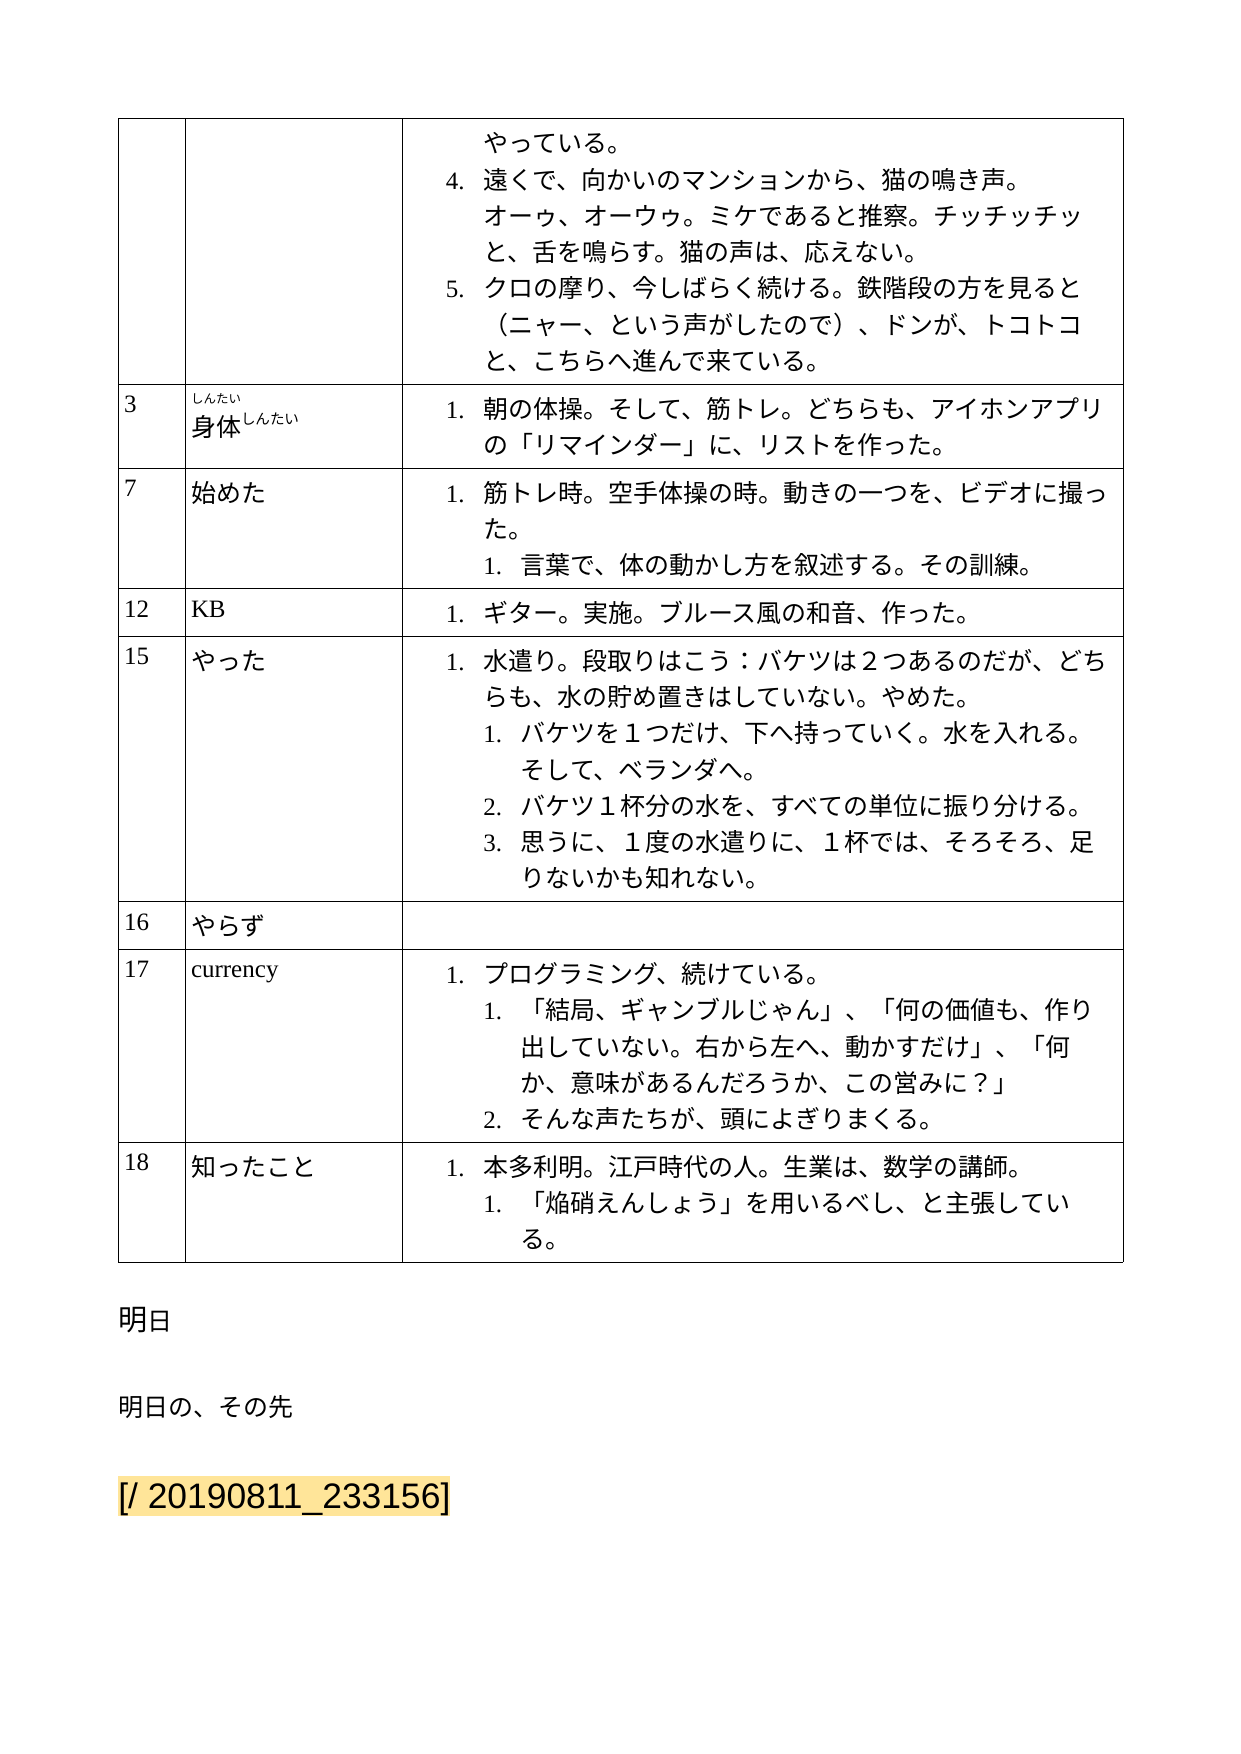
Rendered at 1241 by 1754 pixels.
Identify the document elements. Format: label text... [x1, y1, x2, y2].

table_cell やらず [186, 902, 402, 949]
text [/ 20190811_233156] [118, 1476, 1122, 1516]
table_cell 17 [119, 950, 185, 1142]
table_cell [186, 119, 402, 383]
table_cell やった [186, 637, 402, 901]
table_cell 筋トレ時。空手体操の時。動きの一つを、ビデオに撮った。 言葉で、体の動かし方を叙述する。その訓練。 [403, 469, 1123, 588]
table_cell [403, 902, 1123, 949]
table_cell 7 [119, 469, 185, 588]
text 明日の、その先 [118, 1393, 1122, 1422]
table_cell 始めた [186, 469, 402, 588]
table_cell ギター。実施。ブルース風の和音、作った。 [403, 589, 1123, 636]
table_cell KB [186, 589, 402, 636]
text 明日 [118, 1303, 1122, 1337]
table_cell 知ったこと [186, 1143, 402, 1262]
table_cell 15 [119, 637, 185, 901]
table_cell 18 [119, 1143, 185, 1262]
table_cell 3 [119, 385, 185, 467]
table_cell 朝の体操。そして、筋トレ。どちらも、アイホンアプリの「リマインダー」に、リストを作った。 [403, 385, 1123, 467]
table_cell 水遣り。段取りはこう：バケツは２つあるのだが、どちらも、水の貯め置きはしていない。やめた。 バケツを１つだけ、下へ持っていく。水を入れる。そして、ベランダへ。 バケツ１杯分の水を、すべての単位に振り分ける。 思うに、１度の水遣りに、１杯では、そろそろ、足りないかも知れない。 [403, 637, 1123, 901]
table_cell 傘を差して、歩く。ドンは、擁壁向かいの樹木から、走ってくる。先に、ドンに餌やり。首揉みをしばらく。そして、擁壁へ。 擁壁の前に、クロがいる。すでに、地面に降りている。クゥクゥと、鳴く。腰摩りを始める。 今夜は、摩ると、すぐにゴロリと倒れる。ゴロゴロをやっている。 遠くで、向かいのマンションから、猫の鳴き声。オーゥ、オーウゥ。ミケであると推察。チッチッチッと、舌を鳴らす。猫の声は、応えない。 クロの摩り、今しばらく続ける。鉄階段の方を見ると（ニャー、という声がしたので）、ドンが、トコトコと、こちらへ進んで来ている。 [403, 119, 1123, 383]
table_cell 本多利明。江戸時代の人。生業は、数学の講師。 「焔硝えんしょう」を用いるべし、と主張している。 [403, 1143, 1123, 1262]
table_cell [119, 119, 185, 383]
table_cell プログラミング、続けている。 「結局、ギャンブルじゃん」、「何の価値も、作り出していない。右から左へ、動かすだけ」、「何か、意味があるんだろうか、この営みに？」 そんな声たちが、頭によぎりまくる。 [403, 950, 1123, 1142]
table_cell 12 [119, 589, 185, 636]
table_cell 16 [119, 902, 185, 949]
table_cell currency [186, 950, 402, 1142]
table_cell 身体しんたいしんたい [186, 385, 402, 467]
